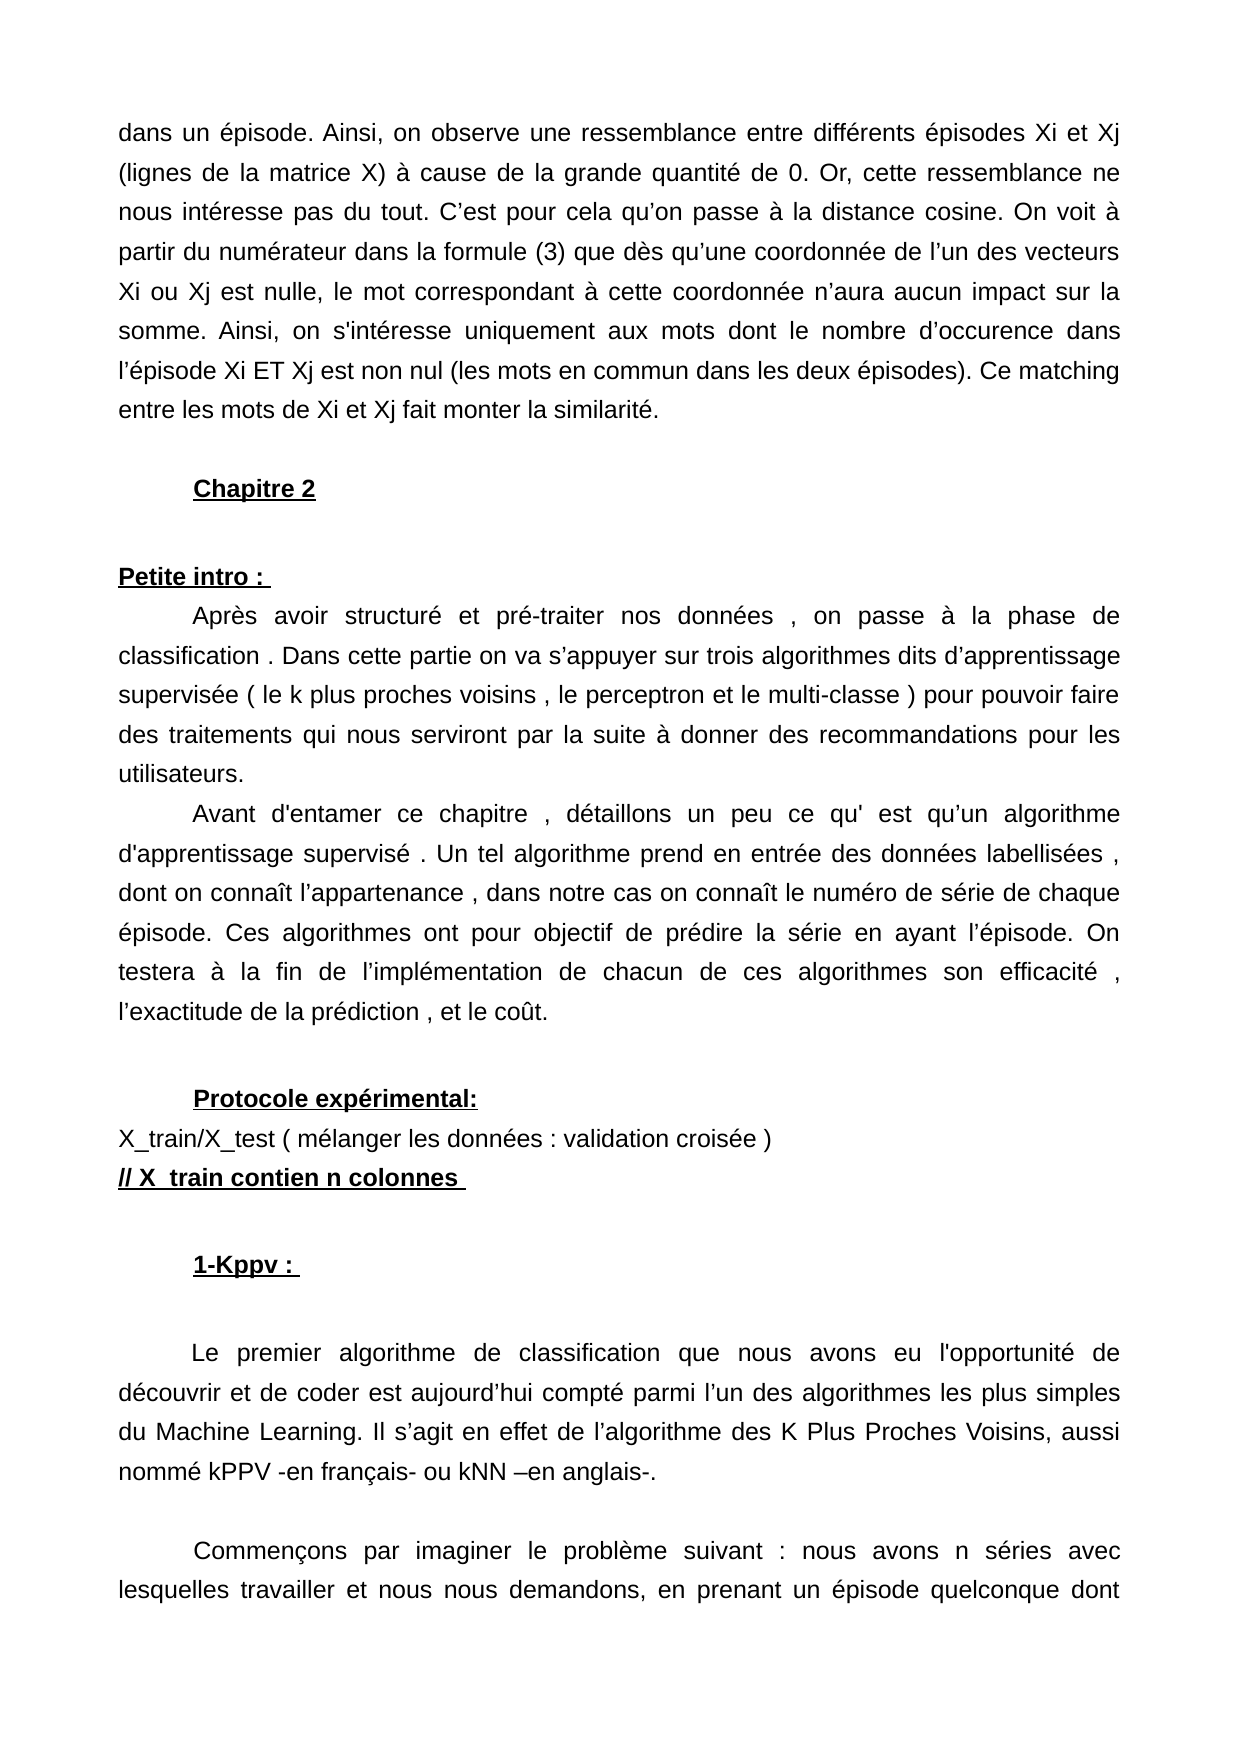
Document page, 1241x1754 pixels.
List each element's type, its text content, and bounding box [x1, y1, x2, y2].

text Protocole expérimental: [193, 1084, 1122, 1113]
text // X_train contien n colonnes [118, 1163, 1122, 1192]
text Chapitre 2 [193, 474, 1122, 503]
text Avant d'entamer ce chapitre , détaillons un peu ce qu' est qu’un algorithme d'apprentissage supervisé . Un tel algorithme prend en entrée des données labellisées , dont on connaît l’appartenance , dans notre cas on connaît le numéro de série de chaque épisode. Ces algorithmes ont pour objectif de prédire la série en ayant l’épisode. On testera à la fin de l’implémentation de chacun de ces algorithmes son efficacité , l’exactitude de la prédiction , et le coût. [118, 799, 1122, 1026]
text Le premier algorithme de classification que nous avons eu l'opportunité de découvrir et de coder est aujourd’hui compté parmi l’un des algorithmes les plus simples du Machine Learning. Il s’agit en effet de l’algorithme des K Plus Proches Voisins, aussi nommé kPPV -en français- ou kNN –en anglais-. [118, 1338, 1122, 1485]
text Commençons par imaginer le problème suivant : nous avons n séries avec lesquelles travailler et nous nous demandons, en prenant un épisode quelconque dont [118, 1536, 1122, 1604]
text X_train/X_test ( mélanger les données : validation croisée ) [118, 1124, 1122, 1152]
text 1-Kppv : [118, 1251, 1122, 1279]
text Après avoir structuré et pré-traiter nos données , on passe à la phase de classification . Dans cette partie on va s’appuyer sur trois algorithmes dits d’apprentissage supervisée ( le k plus proches voisins , le perceptron et le multi-classe ) pour pouvoir faire des traitements qui nous serviront par la suite à donner des recommandations pour les utilisateurs. [118, 601, 1122, 788]
text Petite intro : [118, 562, 1122, 590]
text dans un épisode. Ainsi, on observe une ressemblance entre différents épisodes Xi et Xj (lignes de la matrice X) à cause de la grande quantité de 0. Or, cette ressemblance ne nous intéresse pas du tout. C’est pour cela qu’on passe à la distance cosine. On voit à partir du numérateur dans la formule (3) que dès qu’une coordonnée de l’un des vecteurs Xi ou Xj est nulle, le mot correspondant à cette coordonnée n’aura aucun impact sur la somme. Ainsi, on s'intéresse uniquement aux mots dont le nombre d’occurence dans l’épisode Xi ET Xj est non nul (les mots en commun dans les deux épisodes). Ce matching entre les mots de Xi et Xj fait monter la similarité. [118, 118, 1122, 424]
